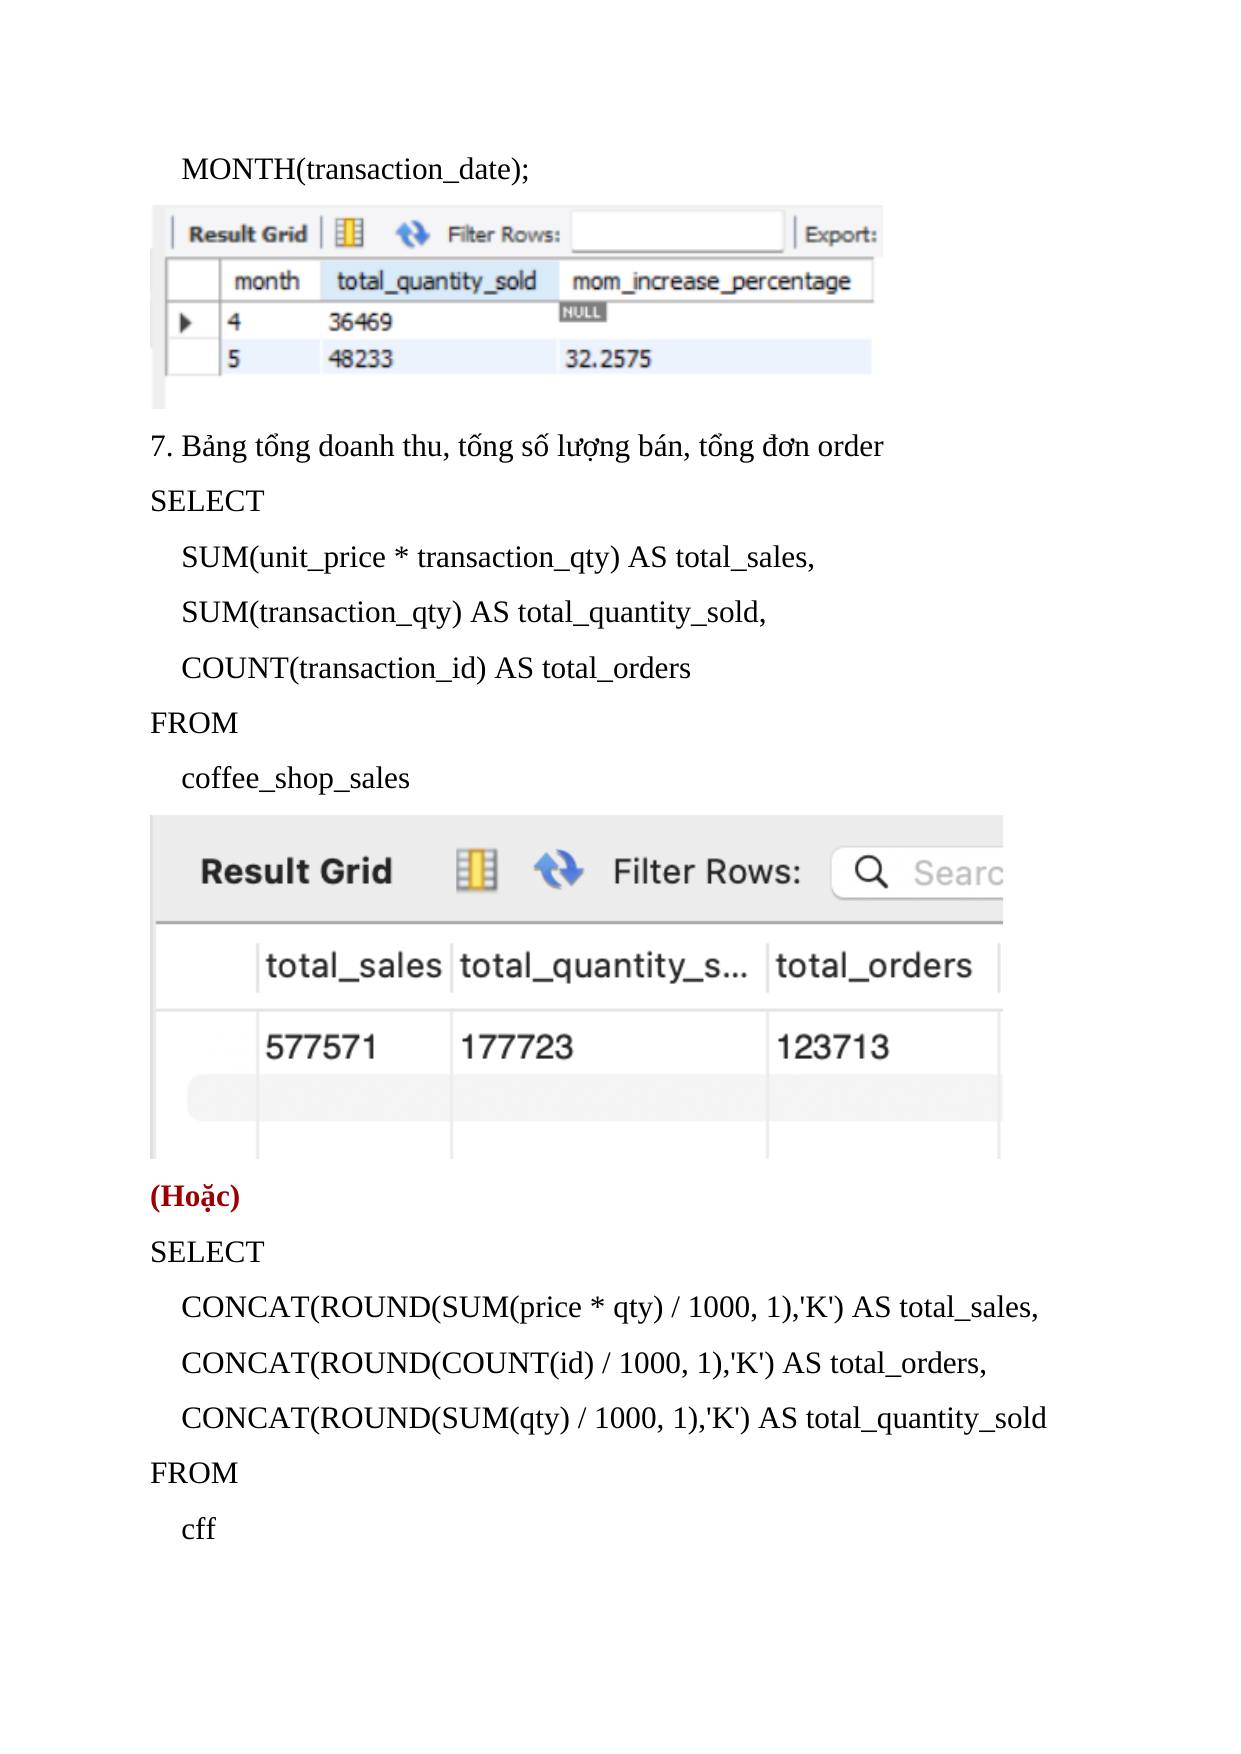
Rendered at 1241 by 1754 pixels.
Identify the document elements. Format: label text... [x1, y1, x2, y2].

text SELECT [150, 1233, 1090, 1269]
text CONCAT(ROUND(SUM(qty) / 1000, 1),'K') AS total_quantity_sold [150, 1399, 1090, 1435]
text COUNT(transaction_id) AS total_orders [150, 649, 1090, 685]
text SUM(transaction_qty) AS total_quantity_sold, [150, 593, 1090, 629]
text FROM [150, 704, 1090, 740]
text SELECT [150, 483, 1090, 519]
text MONTH(transaction_date); [150, 150, 1090, 186]
text (Hoặc) [150, 1178, 1090, 1214]
text SUM(unit_price * transaction_qty) AS total_sales, [150, 538, 1090, 574]
picture [150, 815, 1004, 1159]
text 7. Bảng tổng doanh thu, tống số lượng bán, tổng đơn order [150, 427, 1090, 463]
text CONCAT(ROUND(COUNT(id) / 1000, 1),'K') AS total_orders, [150, 1344, 1090, 1380]
text FROM [150, 1455, 1090, 1491]
text CONCAT(ROUND(SUM(price * qty) / 1000, 1),'K') AS total_sales, [150, 1288, 1090, 1324]
text cff [150, 1510, 1090, 1546]
picture [150, 205, 884, 409]
text coffee_shop_sales [150, 760, 1090, 796]
